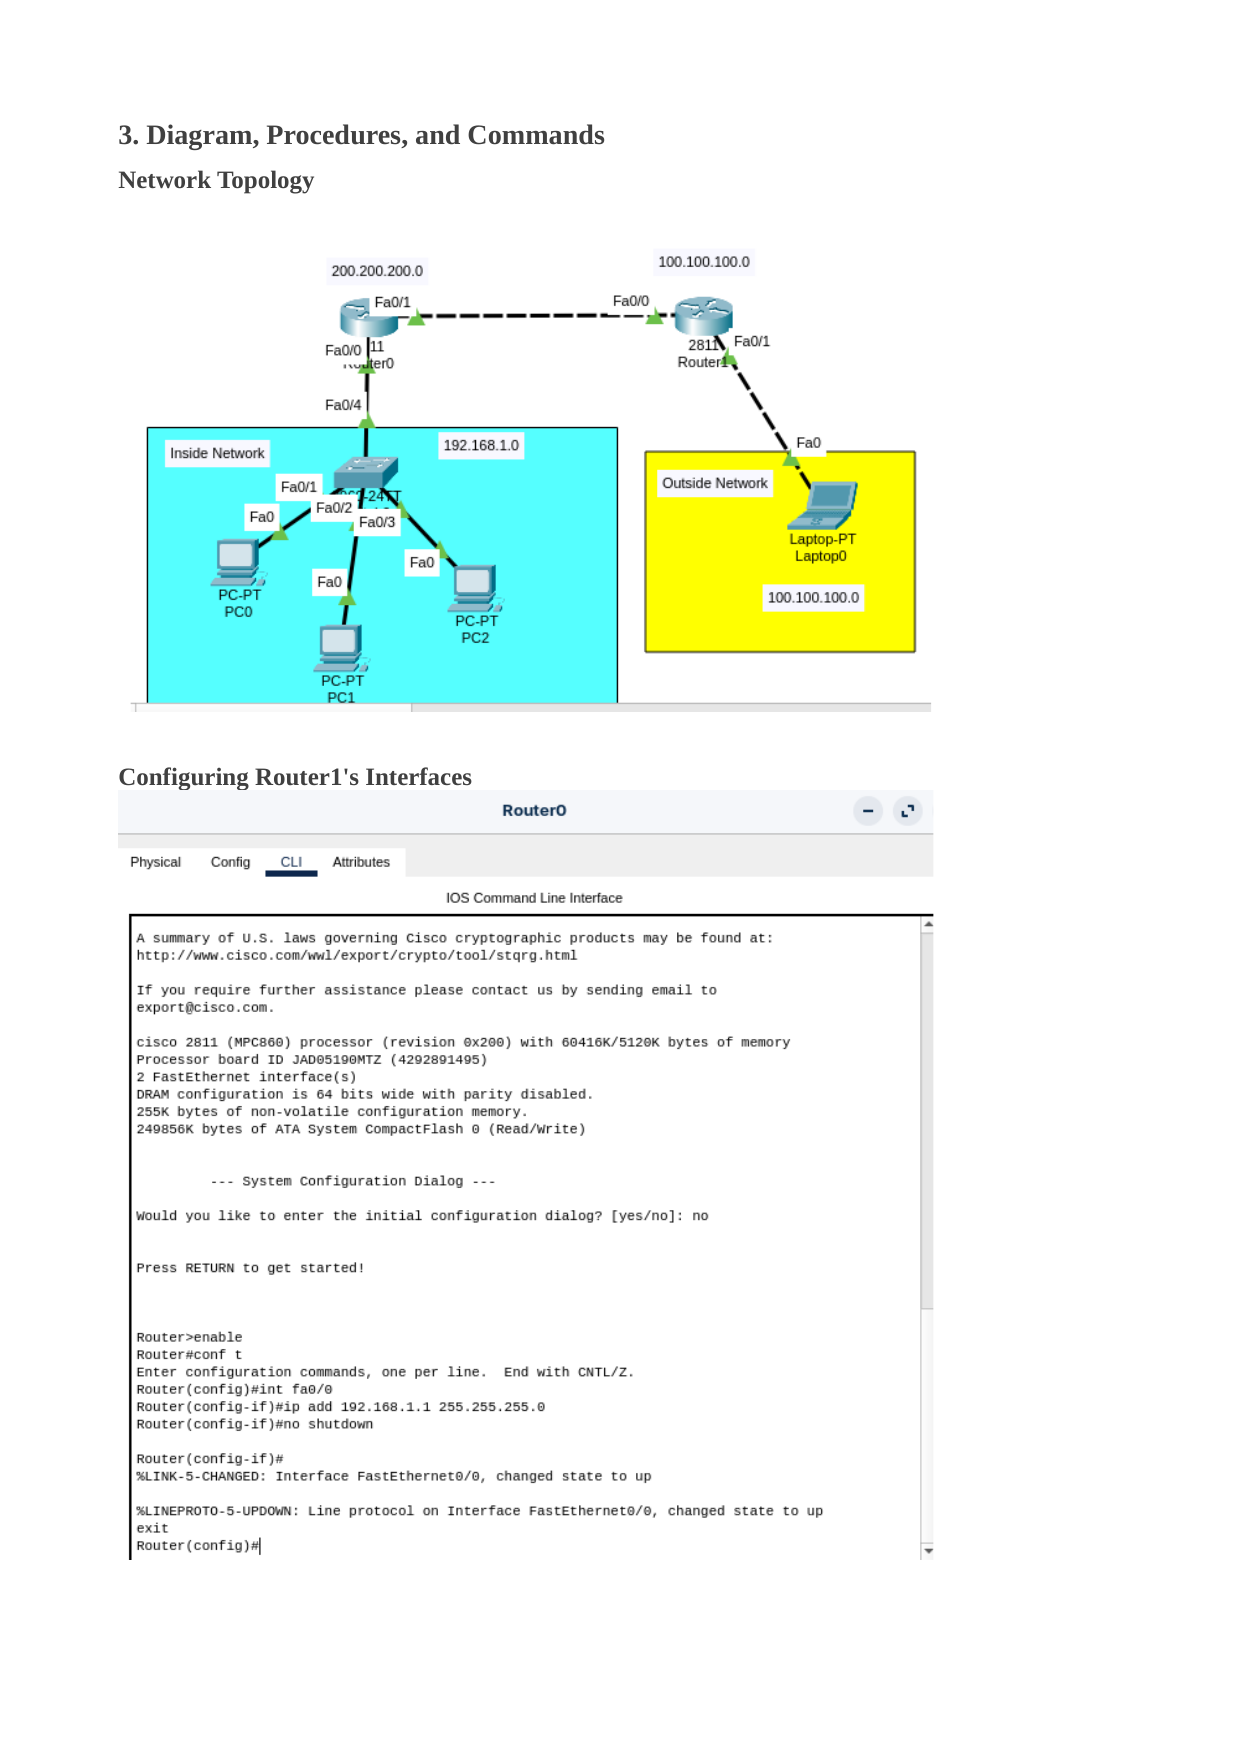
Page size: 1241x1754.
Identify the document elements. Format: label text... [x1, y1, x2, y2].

picture [118, 790, 934, 1560]
subtitle 3. Diagram, Procedures, and Commands Network Topology [118, 118, 1122, 194]
picture [130, 228, 932, 712]
text Configuring Router1's Interfaces [118, 747, 1122, 1604]
